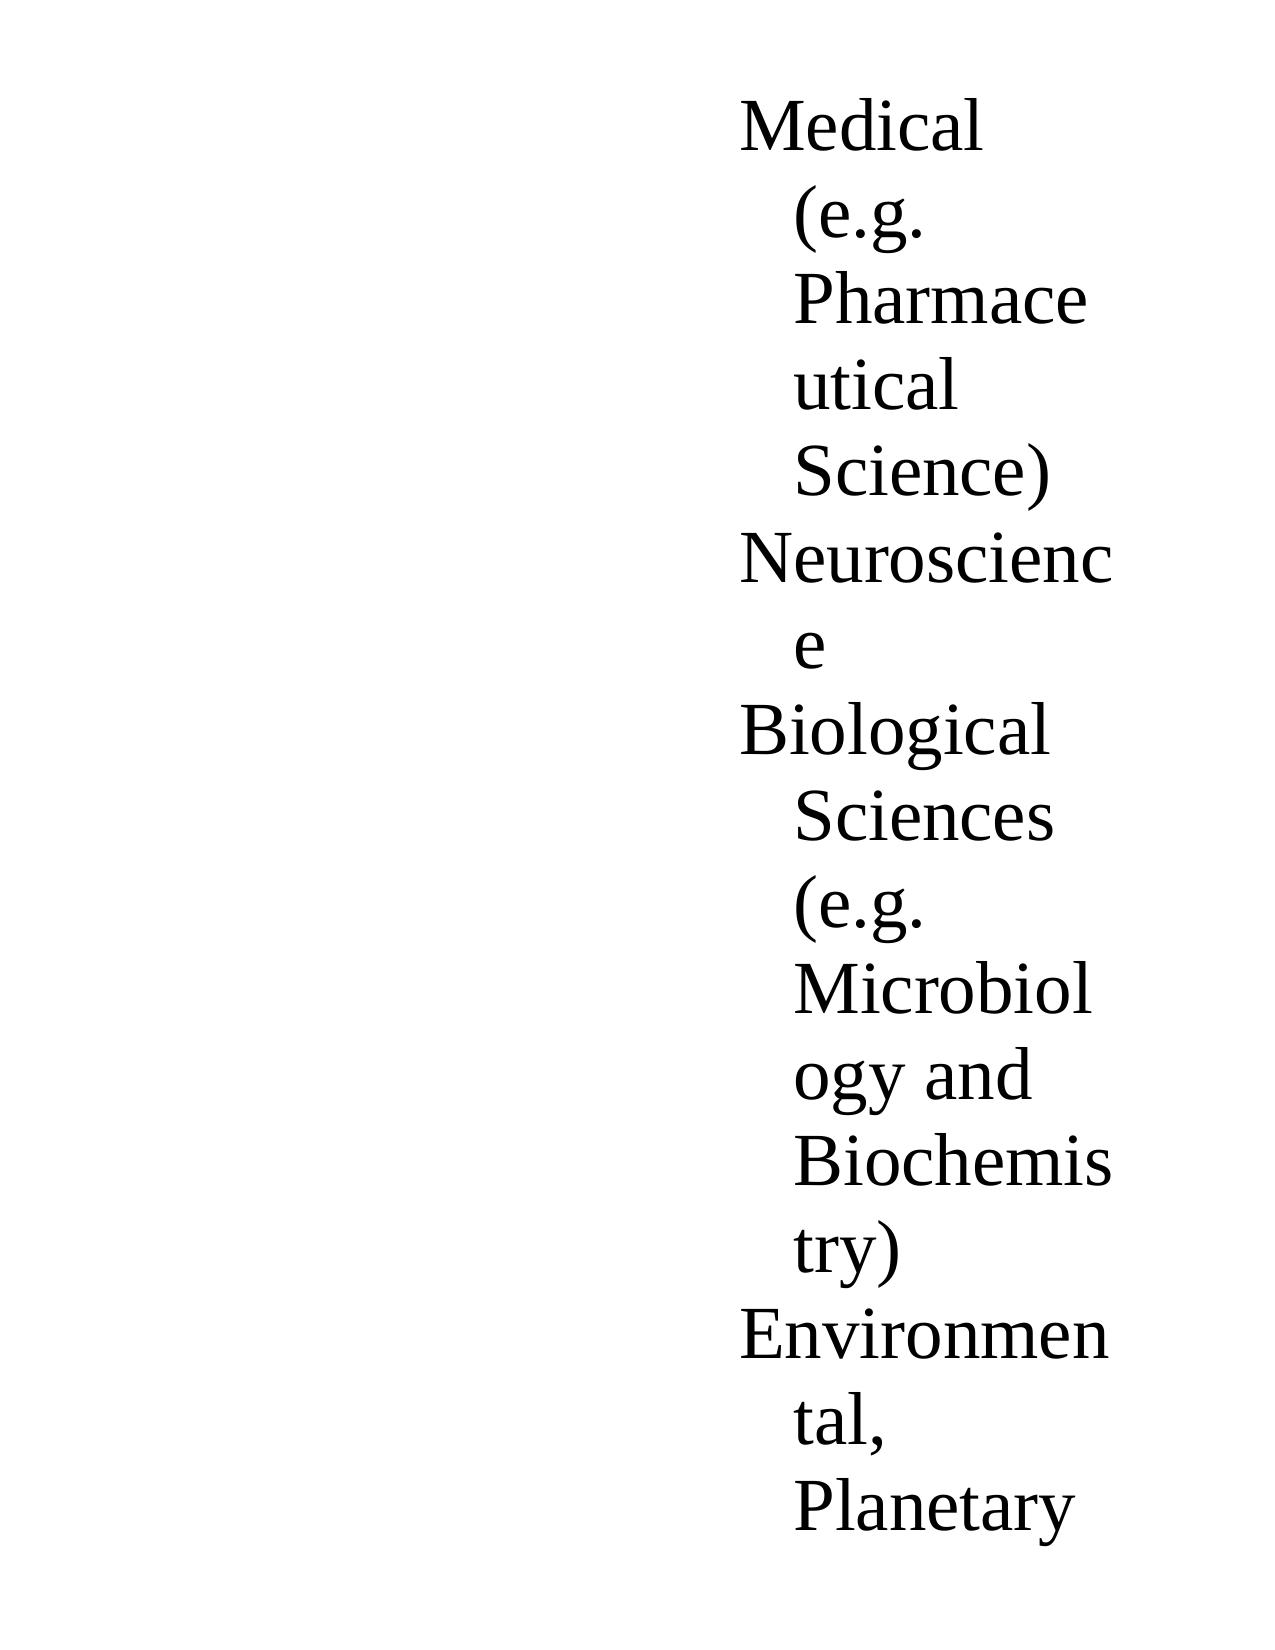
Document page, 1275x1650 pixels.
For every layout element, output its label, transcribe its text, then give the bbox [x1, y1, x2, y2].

table_cell [150, 75, 637, 1553]
table_cell Please select the subject area most relevant to the original community for which this hardware was developed Engineering and Material Science Chemistry and Biochemistry Medical (e.g. Pharmaceutical Science) Neuroscience Biological Sciences (e.g. Microbiology and Biochemistry) Environmental, Planetary and Agricultural Sciences Educational Tools and Open Source Alternatives to Existing Infrastructure General [638, 75, 1125, 1553]
